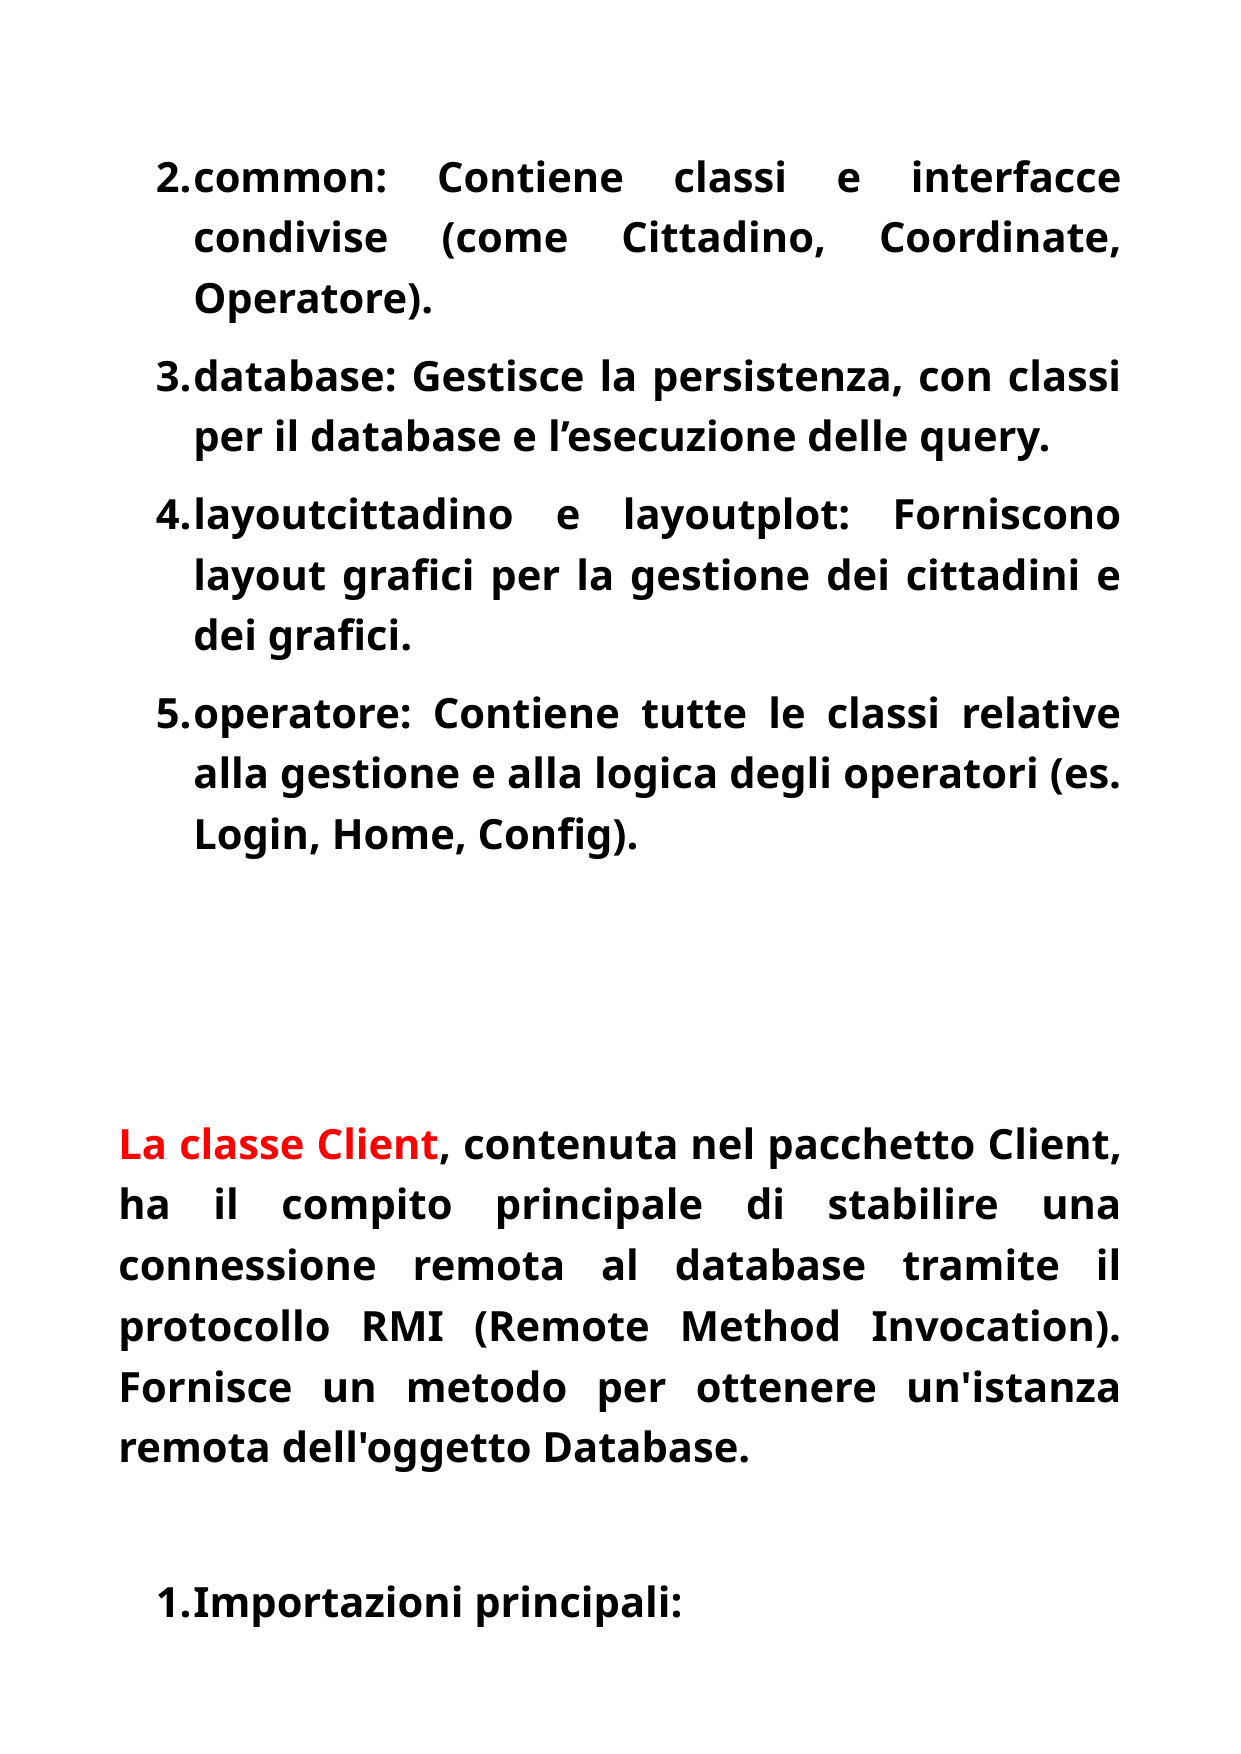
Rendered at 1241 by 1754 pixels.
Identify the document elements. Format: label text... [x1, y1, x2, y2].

list database: Gestisce la persistenza, con classi per il database e l’esecuzione delle query. [156, 346, 1122, 464]
list Importazioni principali: [156, 1573, 1122, 1630]
list operatore: Contiene tutte le classi relative alla gestione e alla logica degli operatori (es. Login, Home, Config). [156, 683, 1122, 862]
list layoutcittadino e layoutplot: Forniscono layout grafici per la gestione dei cittadini e dei grafici. [156, 484, 1122, 663]
list common: Contiene classi e interfacce condivise (come Cittadino, Coordinate, Operatore). [156, 148, 1122, 326]
text La classe Client, contenuta nel pacchetto Client, ha il compito principale di stabilire una connessione remota al database tramite il protocollo RMI (Remote Method Invocation). Fornisce un metodo per ottenere un'istanza remota dell'oggetto Database. [118, 1114, 1122, 1475]
